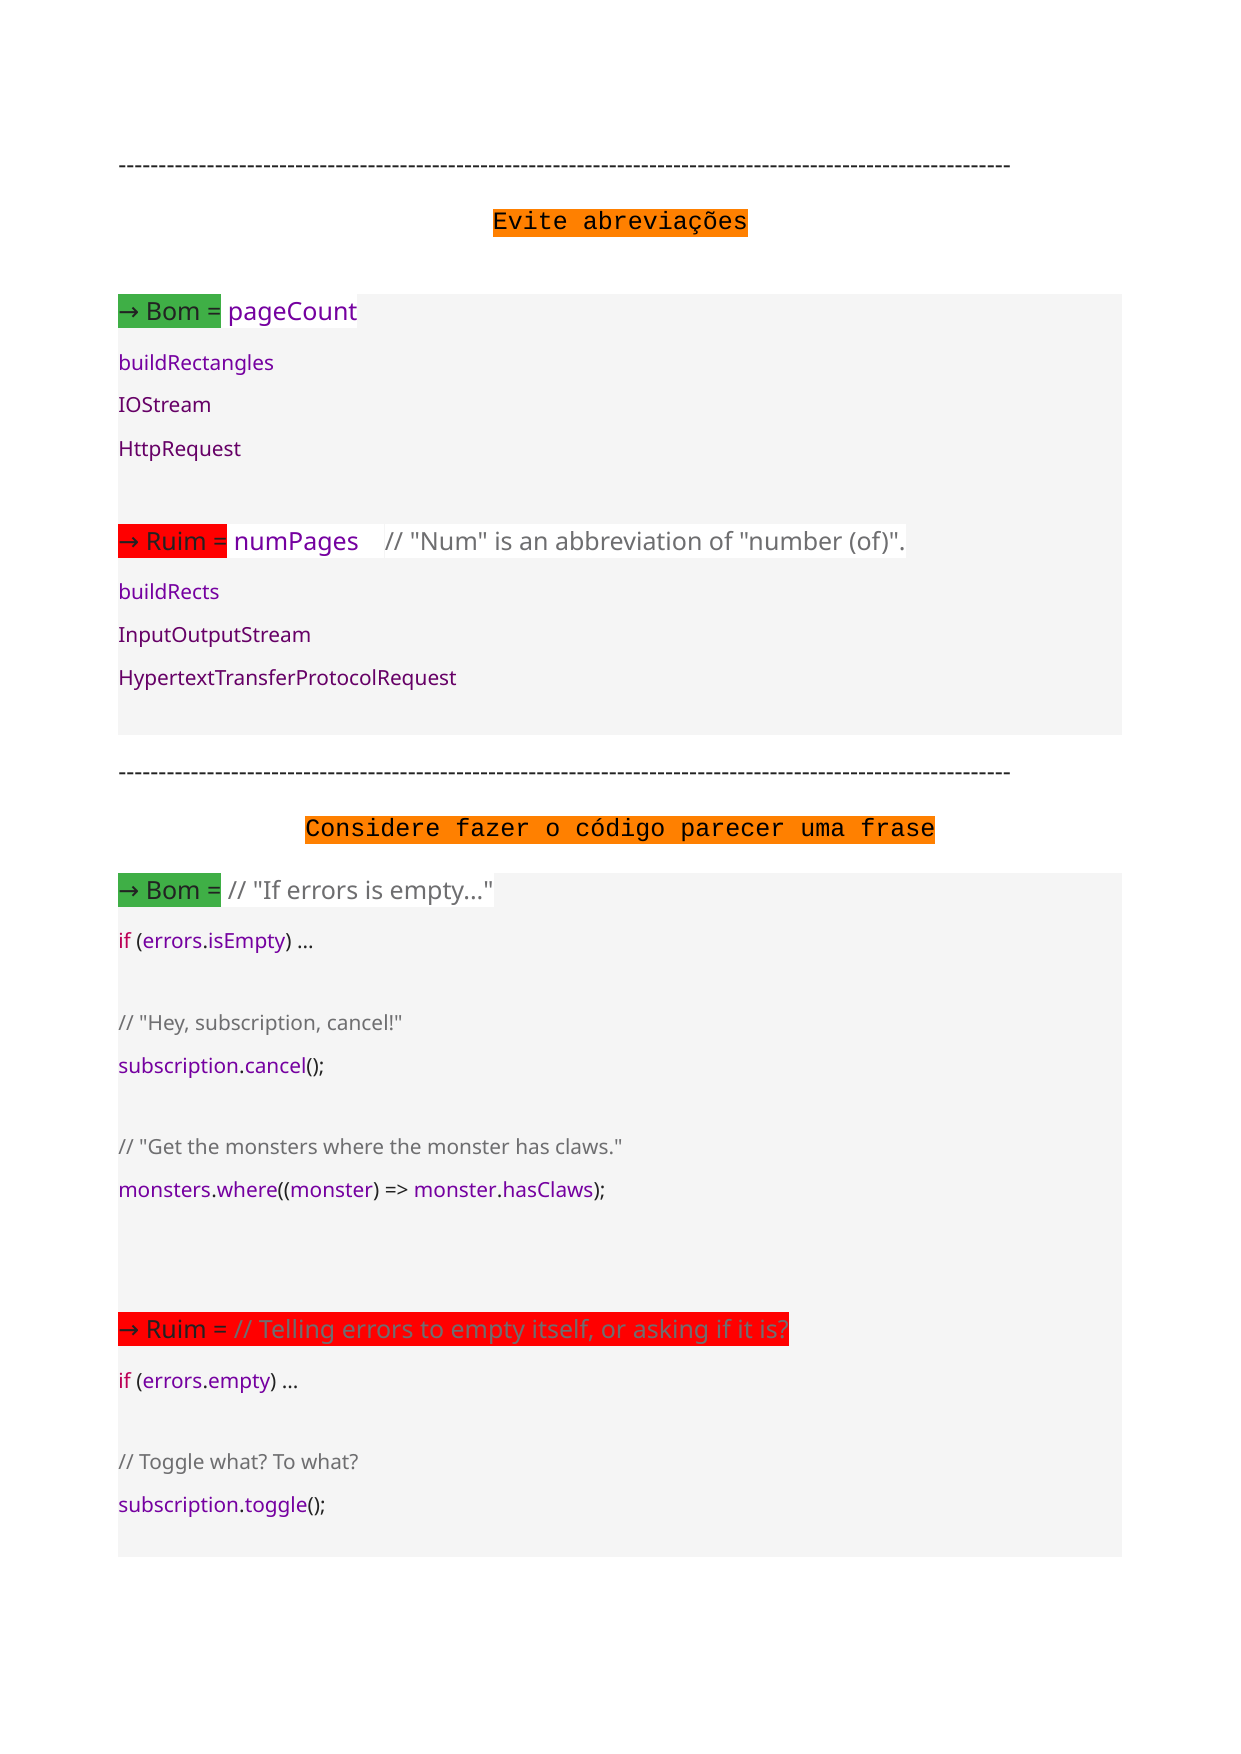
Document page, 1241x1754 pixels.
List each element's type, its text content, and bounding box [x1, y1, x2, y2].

text InputOutputStream [118, 621, 1122, 649]
text if (errors.isEmpty) ... [118, 926, 1122, 955]
text // "Get the monsters where the monster has claws." [118, 1132, 1122, 1160]
text buildRects [118, 577, 1122, 606]
text → Ruim = numPages // "Num" is an abbreviation of "number (of)". [118, 524, 1122, 558]
text buildRectangles [118, 348, 1122, 376]
text HttpRequest [118, 434, 1122, 462]
text → Bom = // "If errors is empty..." [118, 873, 1122, 907]
text --------------------------------------------------------------------------------------------------------------- [118, 146, 1122, 181]
text subscription.cancel(); [118, 1051, 1122, 1079]
text // Toggle what? To what? [118, 1447, 1122, 1476]
text → Ruim = // Telling errors to empty itself, or asking if it is? [118, 1312, 1122, 1346]
text → Bom = pageCount [118, 294, 1122, 328]
text IOStream [118, 391, 1122, 419]
text --------------------------------------------------------------------------------------------------------------- [118, 754, 1122, 788]
text if (errors.empty) ... [118, 1366, 1122, 1394]
text // "Hey, subscription, cancel!" [118, 1008, 1122, 1036]
text monsters.where((monster) => monster.hasClaws); [118, 1175, 1122, 1203]
text subscription.toggle(); [118, 1490, 1122, 1519]
text HypertextTransferProtocolRequest [118, 663, 1122, 692]
text Evite abreviações [118, 209, 1122, 237]
text Considere fazer o código parecer uma frase [118, 816, 1122, 844]
